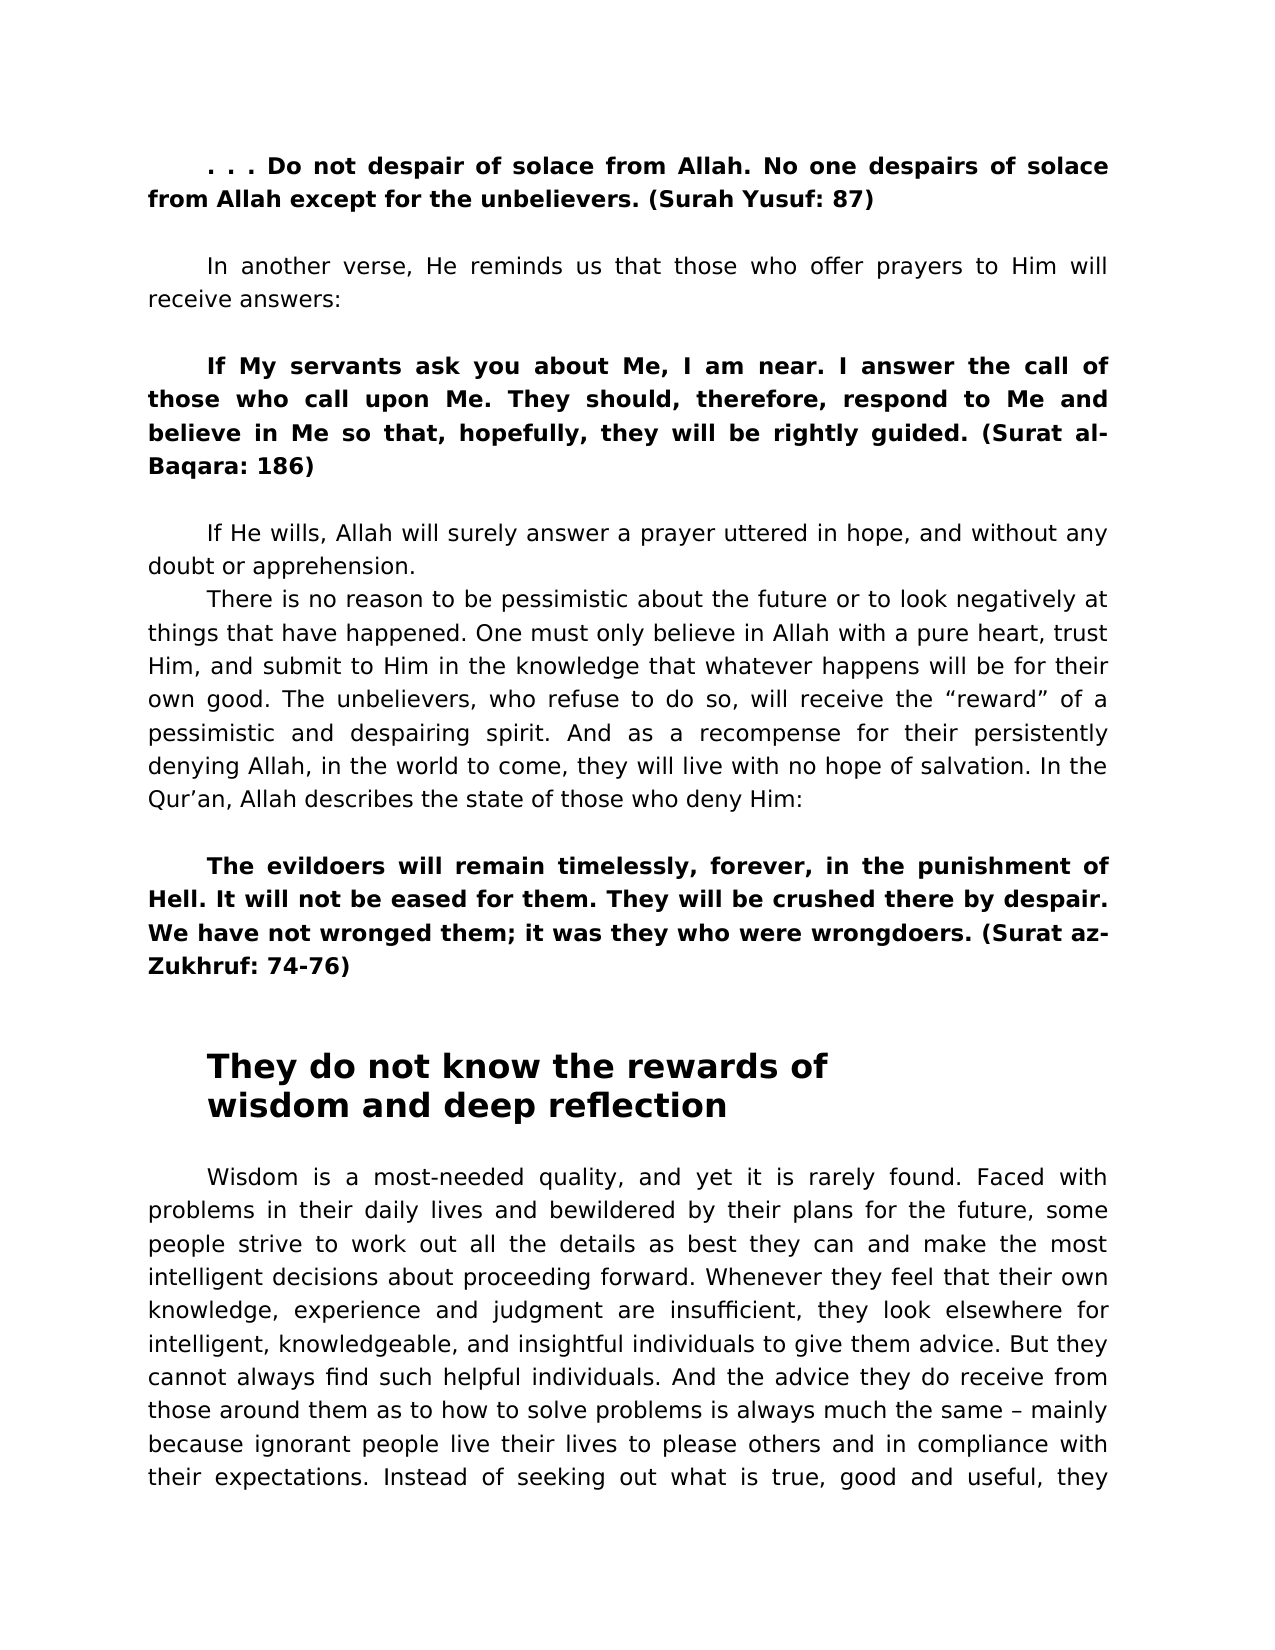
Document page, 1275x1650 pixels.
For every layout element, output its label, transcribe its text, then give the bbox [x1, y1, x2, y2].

text If My servants ask you about Me, I am near. I answer the call of those who call upon Me. They should, therefore, respond to Me and believe in Me so that, hopefully, they will be rightly guided. (Surat al-Baqara: 186) [148, 348, 1110, 481]
text If He wills, Allah will surely answer a prayer uttered in hope, and without any doubt or apprehension. [148, 514, 1110, 581]
text In another verse, He reminds us that those who offer prayers to Him will receive answers: [148, 248, 1110, 314]
text They do not know the rewards of [148, 1048, 1110, 1086]
text Wisdom is a most-needed quality, and yet it is rarely found. Faced with problems in their daily lives and bewildered by their plans for the future, some people strive to work out all the details as best they can and make the most intelligent decisions about proceeding forward. Whenever they feel that their own knowledge, experience and judgment are insufficient, they look elsewhere for intelligent, knowledgeable, and insightful individuals to give them advice. But they cannot always find such helpful individuals. And the advice they do receive from those around them as to how to solve problems is always much the same – mainly because ignorant people live their lives to please others and in compliance with their expectations. Instead of seeking out what is true, good and useful, they [148, 1159, 1110, 1492]
text There is no reason to be pessimistic about the future or to look negatively at things that have happened. One must only believe in Allah with a pure heart, trust Him, and submit to Him in the knowledge that whatever happens will be for their own good. The unbelievers, who refuse to do so, will receive the “reward” of a pessimistic and despairing spirit. And as a recompense for their persistently denying Allah, in the world to come, they will live with no hope of salvation. In the Qur’an, Allah describes the state of those who deny Him: [148, 581, 1110, 814]
text . . . Do not despair of solace from Allah. No one despairs of solace from Allah except for the unbelievers. (Surah Yusuf: 87) [148, 148, 1110, 214]
text wisdom and deep reflection [148, 1086, 1110, 1125]
text The evildoers will remain timelessly, forever, in the punishment of Hell. It will not be eased for them. They will be crushed there by despair. We have not wronged them; it was they who were wrongdoers. (Surat az-Zukhruf: 74-76) [148, 848, 1110, 981]
